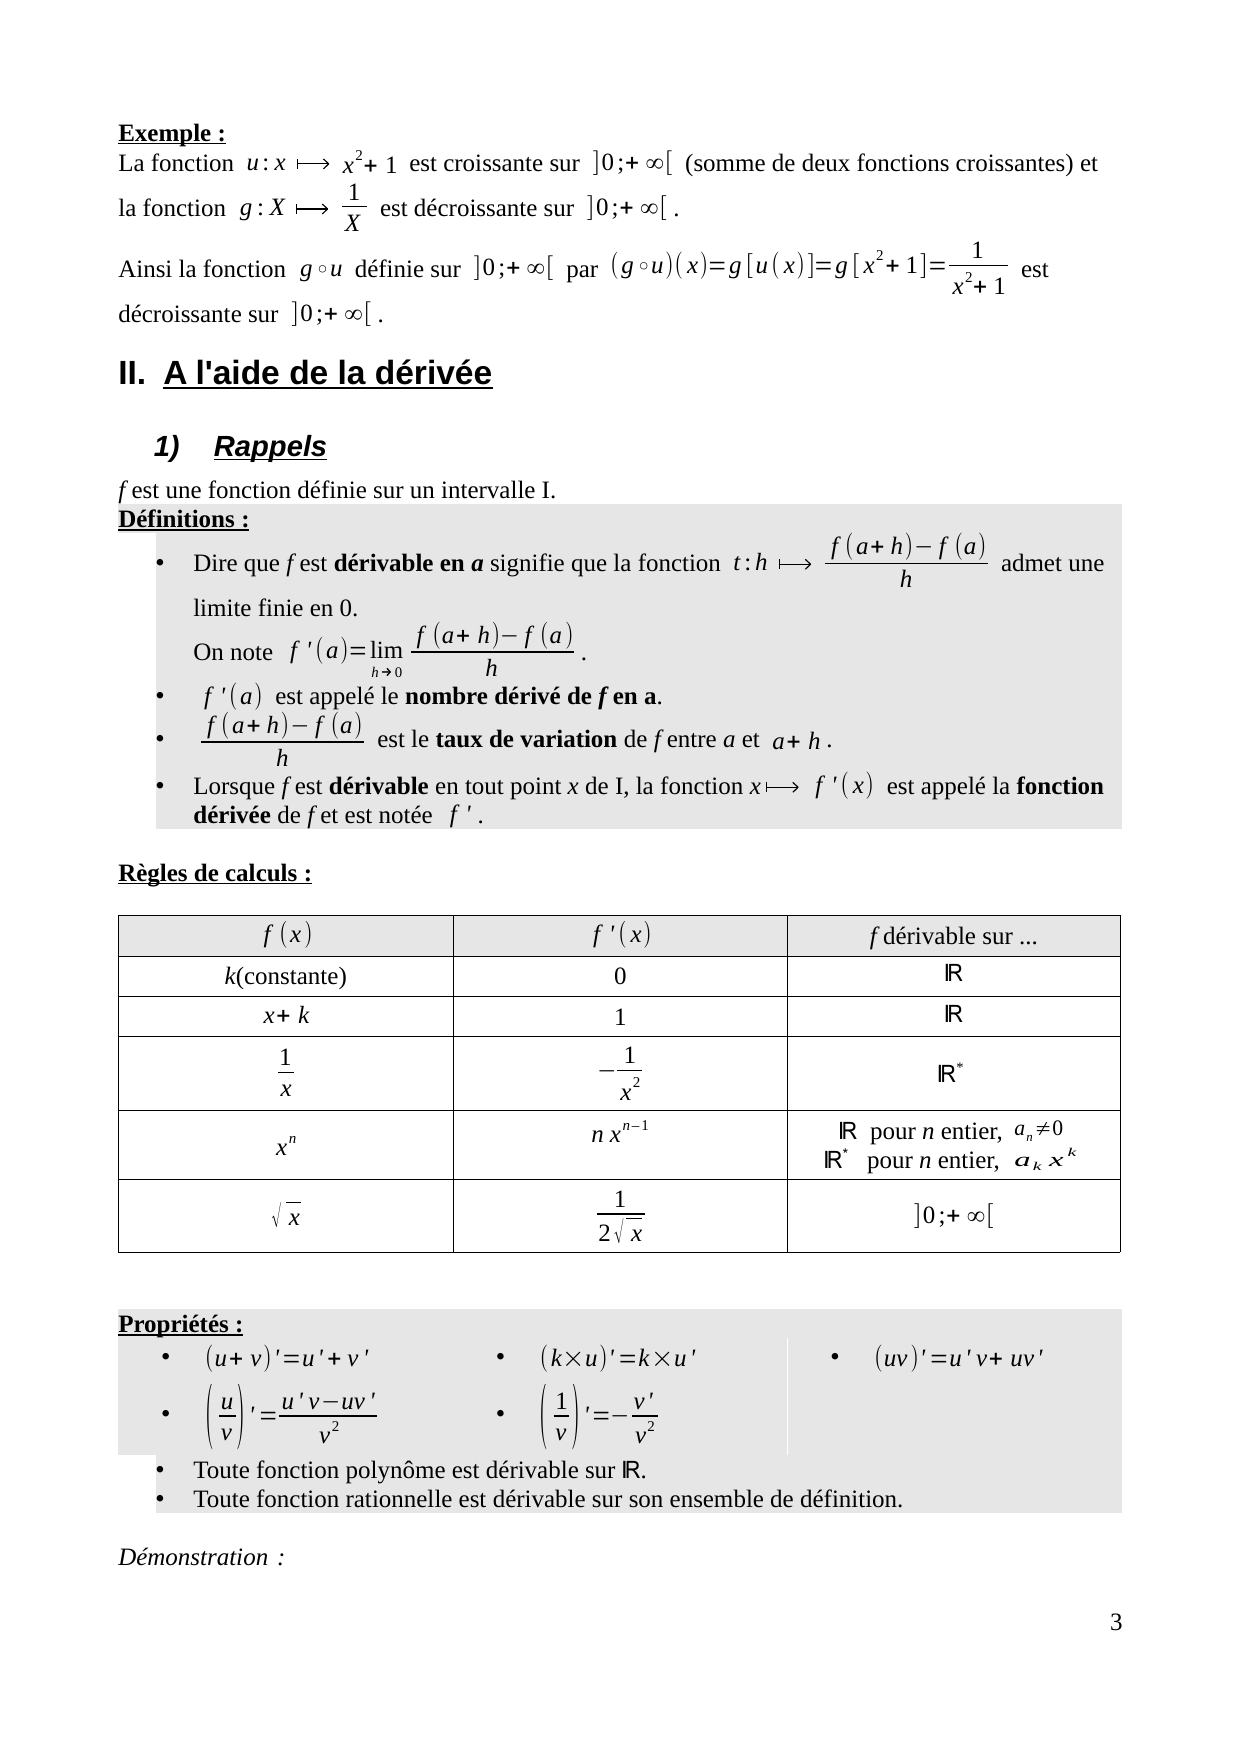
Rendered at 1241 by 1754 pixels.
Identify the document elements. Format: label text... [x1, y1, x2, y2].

list Dire que f est dérivable en a signifie que la fonction admet une limite finie en 0. [156, 533, 1122, 622]
table_cell [454, 1037, 787, 1110]
table_cell ℝ* [788, 1037, 1120, 1110]
text La fonction est croissante sur (somme de deux fonctions croissantes) et la fonction est décroissante sur . [118, 147, 1122, 237]
subtitle Rappels [153, 429, 1122, 463]
list Lorsque f est dérivable en tout point x de I, la fonction x est appelé la fonction dérivée de f et est notée . [156, 771, 1122, 829]
text Propriétés : [118, 1309, 1122, 1338]
table_cell ℝ pour n entier, ℝ* pour n entier, [788, 1111, 1120, 1179]
list est appelé le nombre dérivé de f en a. [156, 681, 1122, 712]
table_cell [119, 1180, 453, 1252]
table_cell k(constante) [119, 957, 453, 996]
table_header [118, 1338, 453, 1378]
table_cell [119, 1111, 453, 1179]
table_header [454, 916, 787, 956]
table_cell [788, 1378, 1122, 1455]
table_cell [119, 997, 453, 1036]
table_header [453, 1338, 787, 1378]
table_cell ℝ [788, 997, 1120, 1036]
list Toute fonction rationnelle est dérivable sur son ensemble de définition. [156, 1484, 1122, 1513]
table_cell ℝ [788, 957, 1120, 996]
table_header f dérivable sur ... [788, 916, 1120, 956]
table_header [119, 916, 453, 956]
text Exemple : [118, 118, 1122, 147]
text Démonstration : [118, 1542, 1122, 1570]
table_cell [453, 1378, 787, 1455]
text Ainsi la fonction définie sur par est décroissante sur . [118, 237, 1122, 328]
table_cell [788, 1180, 1120, 1252]
table_cell [119, 1037, 453, 1110]
subtitle A l'aide de la dérivée [118, 353, 1122, 392]
table_cell [118, 1378, 453, 1455]
table_cell 0 [454, 957, 787, 996]
table_header [788, 1338, 1122, 1378]
table_cell [454, 1180, 787, 1252]
text f est une fonction définie sur un intervalle I. [118, 475, 1122, 504]
table_cell [454, 1111, 787, 1179]
list On note . [156, 622, 1122, 681]
text Règles de calculs : [118, 858, 1122, 886]
table_cell 1 [454, 997, 787, 1036]
list est le taux de variation de f entre a et . [156, 712, 1122, 771]
list Toute fonction polynôme est dérivable sur ℝ. [156, 1455, 1122, 1484]
text Définitions : [118, 504, 1122, 533]
